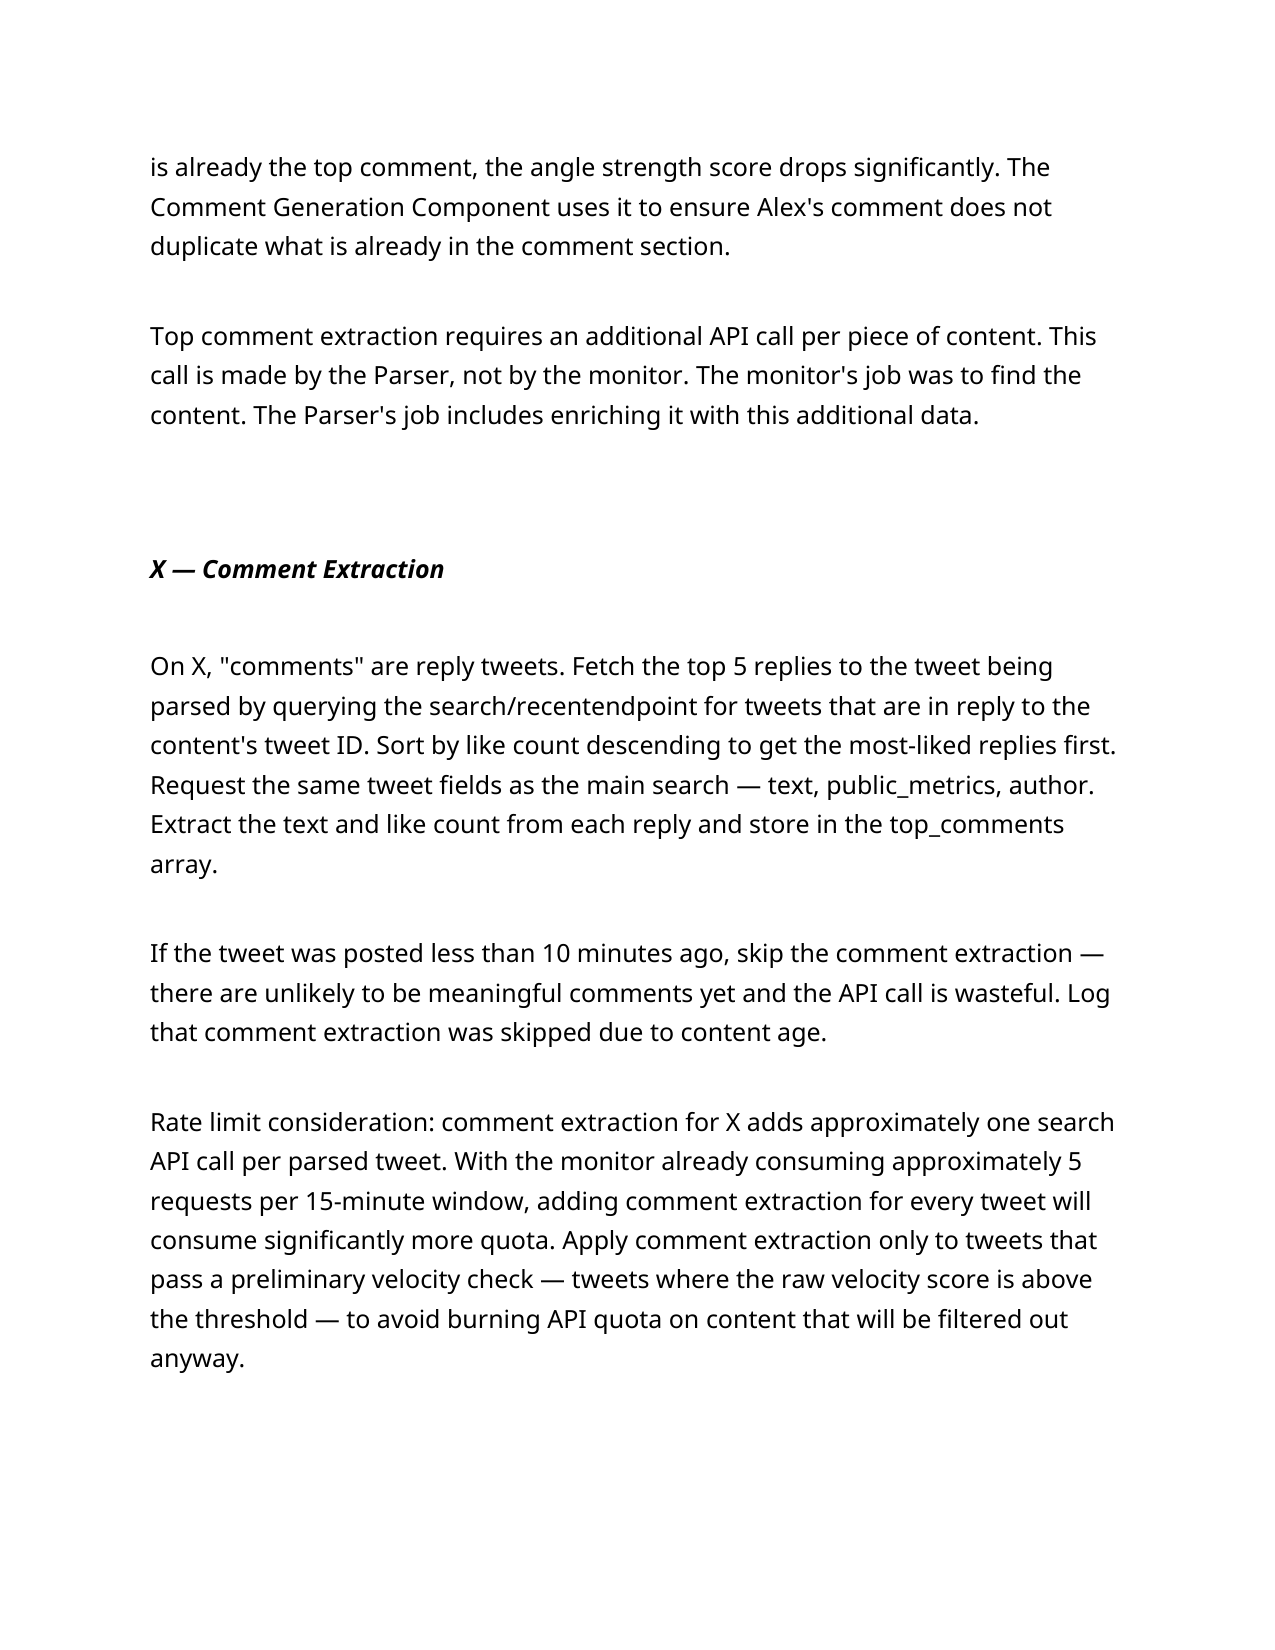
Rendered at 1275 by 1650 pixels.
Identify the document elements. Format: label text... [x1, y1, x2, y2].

text If the tweet was posted less than 10 minutes ago, skip the comment extraction — there are unlikely to be meaningful comments yet and the API call is wasteful. Log that comment extraction was skipped due to content age. [150, 936, 1125, 1049]
subtitle X — Comment Extraction [150, 551, 1125, 585]
text On X, "comments" are reply tweets. Fetch the top 5 replies to the tweet being parsed by querying the search/recentendpoint for tweets that are in reply to the content's tweet ID. Sort by like count descending to get the most-liked replies first. Request the same tweet fields as the main search — text, public_metrics, author. Extract the text and like count from each reply and store in the top_comments array. [150, 649, 1125, 880]
text Rate limit consideration: comment extraction for X adds approximately one search API call per parsed tweet. With the monitor already consuming approximately 5 requests per 15-minute window, adding comment extraction for every tweet will consume significantly more quota. Apply comment extraction only to tweets that pass a preliminary velocity check — tweets where the raw velocity score is above the threshold — to avoid burning API quota on content that will be filtered out anyway. [150, 1104, 1125, 1375]
text Top comment extraction requires an additional API call per piece of content. This call is made by the Parser, not by the monitor. The monitor's job was to find the content. The Parser's job includes enriching it with this additional data. [150, 318, 1125, 431]
text is already the top comment, the angle strength score drops significantly. The Comment Generation Component uses it to ensure Alex's comment does not duplicate what is already in the comment section. [150, 150, 1125, 263]
